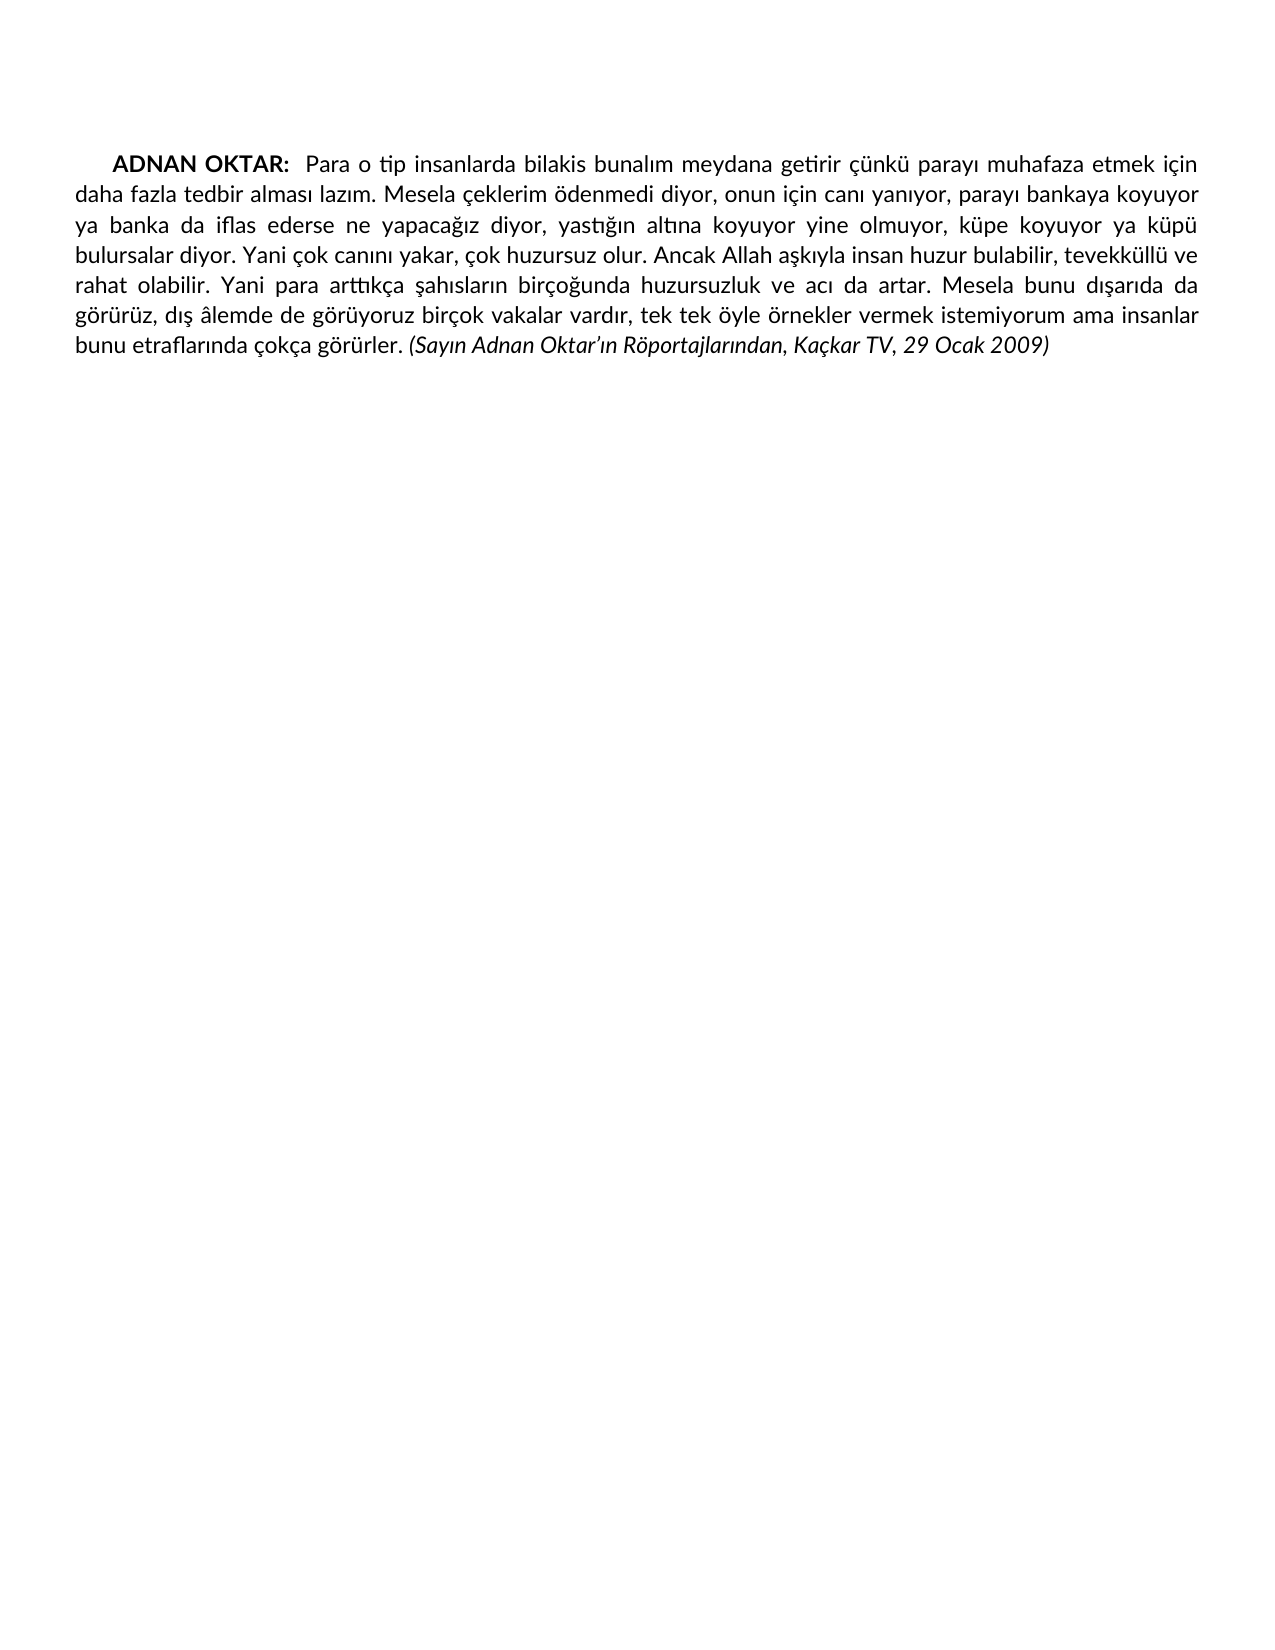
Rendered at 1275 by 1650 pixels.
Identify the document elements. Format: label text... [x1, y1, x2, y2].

text ADNAN OKTAR: Para o tip insanlarda bilakis bunalım meydana getirir çünkü parayı muhafaza etmek için daha fazla tedbir alması lazım. Mesela çeklerim ödenmedi diyor, onun için canı yanıyor, parayı bankaya koyuyor ya banka da iflas ederse ne yapacağız diyor, yastığın altına koyuyor yine olmuyor, küpe koyuyor ya küpü bulursalar diyor. Yani çok canını yakar, çok huzursuz olur. Ancak Allah aşkıyla insan huzur bulabilir, tevekküllü ve rahat olabilir. Yani para arttıkça şahısların birçoğunda huzursuzluk ve acı da artar. Mesela bunu dışarıda da görürüz, dış âlemde de görüyoruz birçok vakalar vardır, tek tek öyle örnekler vermek istemiyorum ama insanlar bunu etraflarında çokça görürler. (Sayın Adnan Oktar’ın Röportajlarından, Kaçkar TV, 29 Ocak 2009) [75, 150, 1200, 359]
